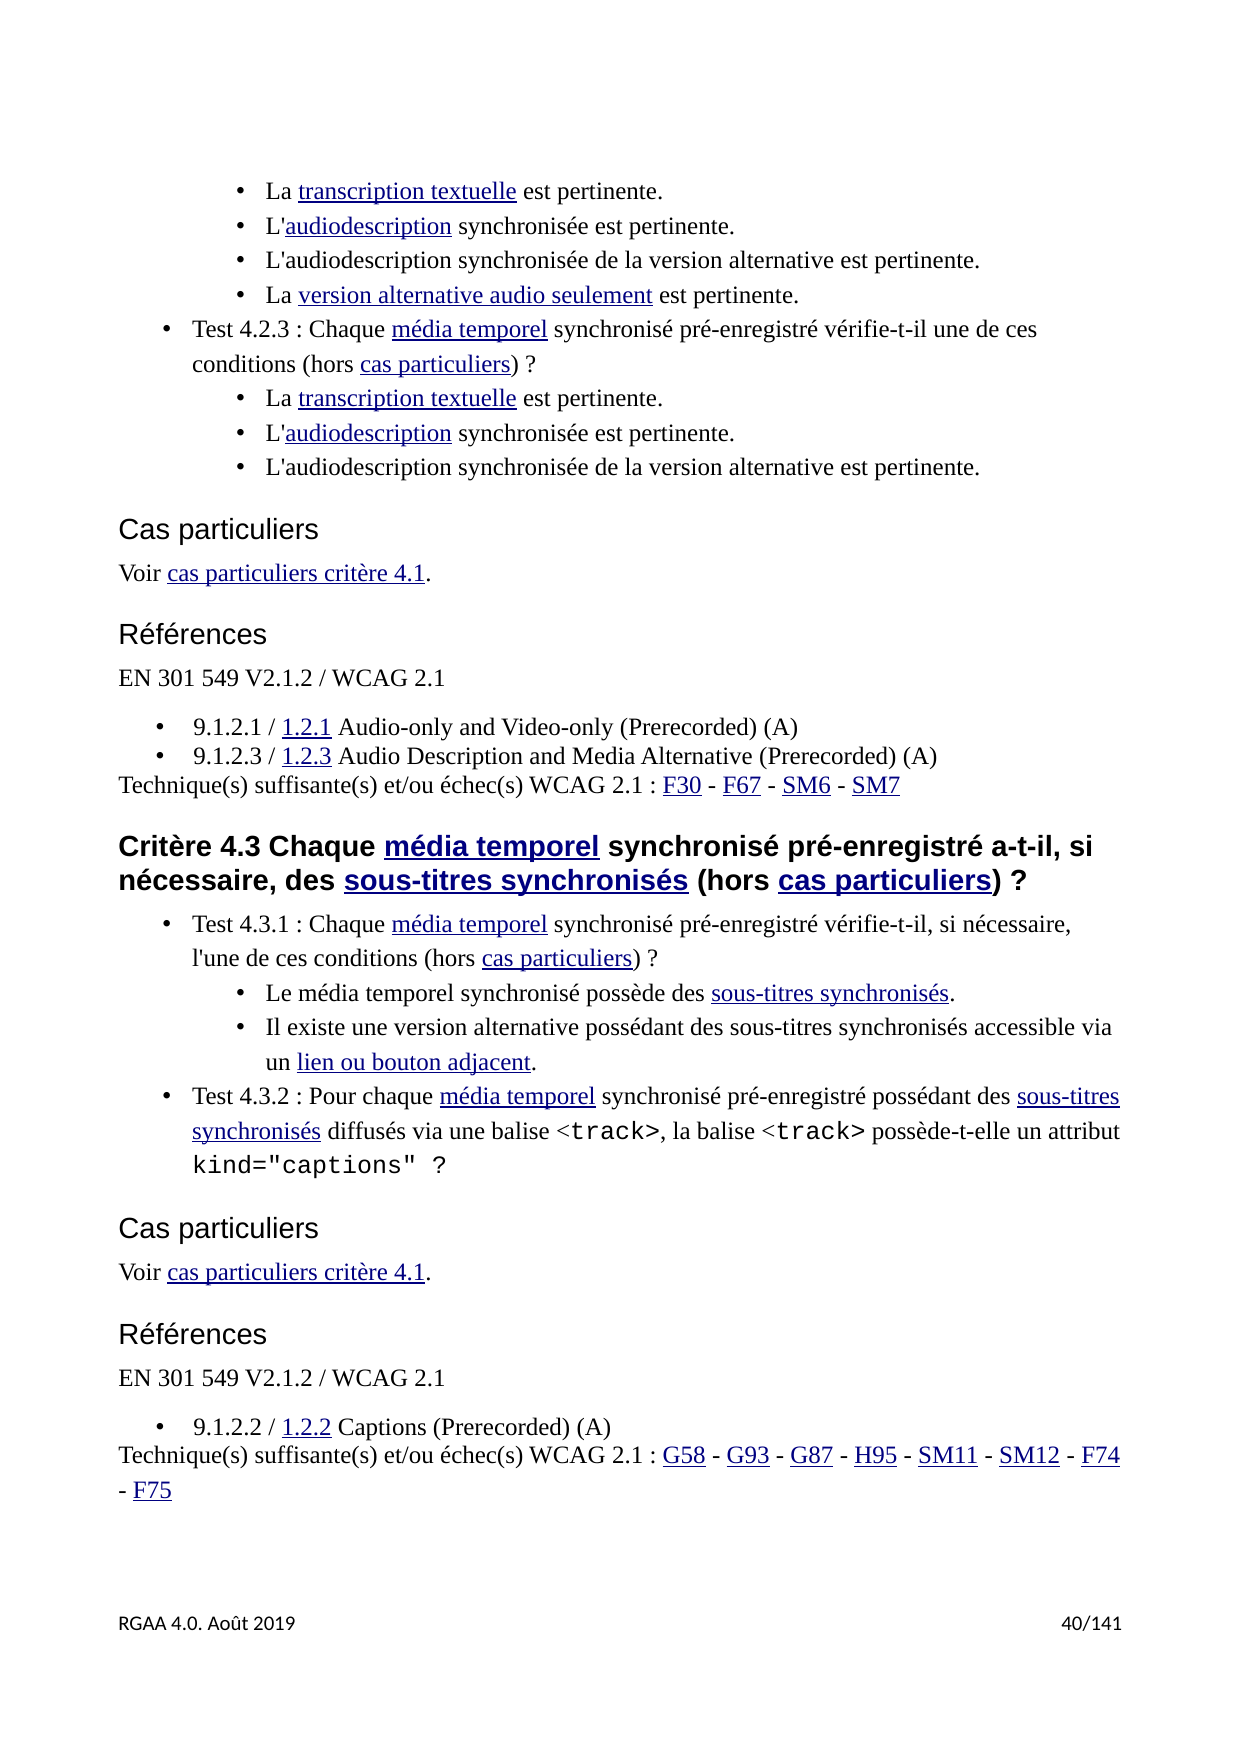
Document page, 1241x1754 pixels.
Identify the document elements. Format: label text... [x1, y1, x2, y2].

list La transcription textuelle est pertinente. [236, 383, 1122, 412]
list L'audiodescription synchronisée de la version alternative est pertinente. [236, 452, 1122, 481]
list 9.1.2.3 / 1.2.3 Audio Description and Media Alternative (Prerecorded) (A) [156, 741, 1122, 770]
list Test 4.2.3 : Chaque média temporel synchronisé pré-enregistré vérifie-t-il une de ces conditions (hors cas particuliers) ? [162, 314, 1122, 377]
text Technique(s) suffisante(s) et/ou échec(s) WCAG 2.1 : F30 - F67 - SM6 - SM7 [118, 770, 1122, 798]
text EN 301 549 V2.1.2 / WCAG 2.1 [118, 663, 1122, 692]
subtitle Cas particuliers [118, 512, 1122, 545]
list La transcription textuelle est pertinente. [236, 176, 1122, 205]
subtitle Cas particuliers [118, 1211, 1122, 1245]
subtitle Références [118, 617, 1122, 651]
list La version alternative audio seulement est pertinente. [236, 280, 1122, 308]
list L'audiodescription synchronisée de la version alternative est pertinente. [236, 245, 1122, 274]
text Technique(s) suffisante(s) et/ou échec(s) WCAG 2.1 : G58 - G93 - G87 - H95 - SM11 - SM12 - F74 - F75 [118, 1441, 1122, 1504]
list Test 4.3.2 : Pour chaque média temporel synchronisé pré-enregistré possédant des sous-titres synchronisés diffusés via une balise <track>, la balise <track> possède-t-elle un attribut kind="captions" ? [162, 1081, 1122, 1181]
list L'audiodescription synchronisée est pertinente. [236, 211, 1122, 239]
text Voir cas particuliers critère 4.1. [118, 558, 1122, 586]
subtitle Références [118, 1317, 1122, 1350]
list Test 4.3.1 : Chaque média temporel synchronisé pré-enregistré vérifie-t-il, si nécessaire, l'une de ces conditions (hors cas particuliers) ? [162, 909, 1122, 972]
subtitle Critère 4.3 Chaque média temporel synchronisé pré-enregistré a-t-il, si nécessaire, des sous-titres synchronisés (hors cas particuliers) ? [118, 829, 1122, 896]
list Le média temporel synchronisé possède des sous-titres synchronisés. [236, 978, 1122, 1007]
list L'audiodescription synchronisée est pertinente. [236, 418, 1122, 446]
list Il existe une version alternative possédant des sous-titres synchronisés accessible via un lien ou bouton adjacent. [236, 1012, 1122, 1076]
list 9.1.2.1 / 1.2.1 Audio-only and Video-only (Prerecorded) (A) [156, 712, 1122, 741]
text Voir cas particuliers critère 4.1. [118, 1257, 1122, 1286]
text EN 301 549 V2.1.2 / WCAG 2.1 [118, 1363, 1122, 1391]
list 9.1.2.2 / 1.2.2 Captions (Prerecorded) (A) [156, 1412, 1122, 1441]
